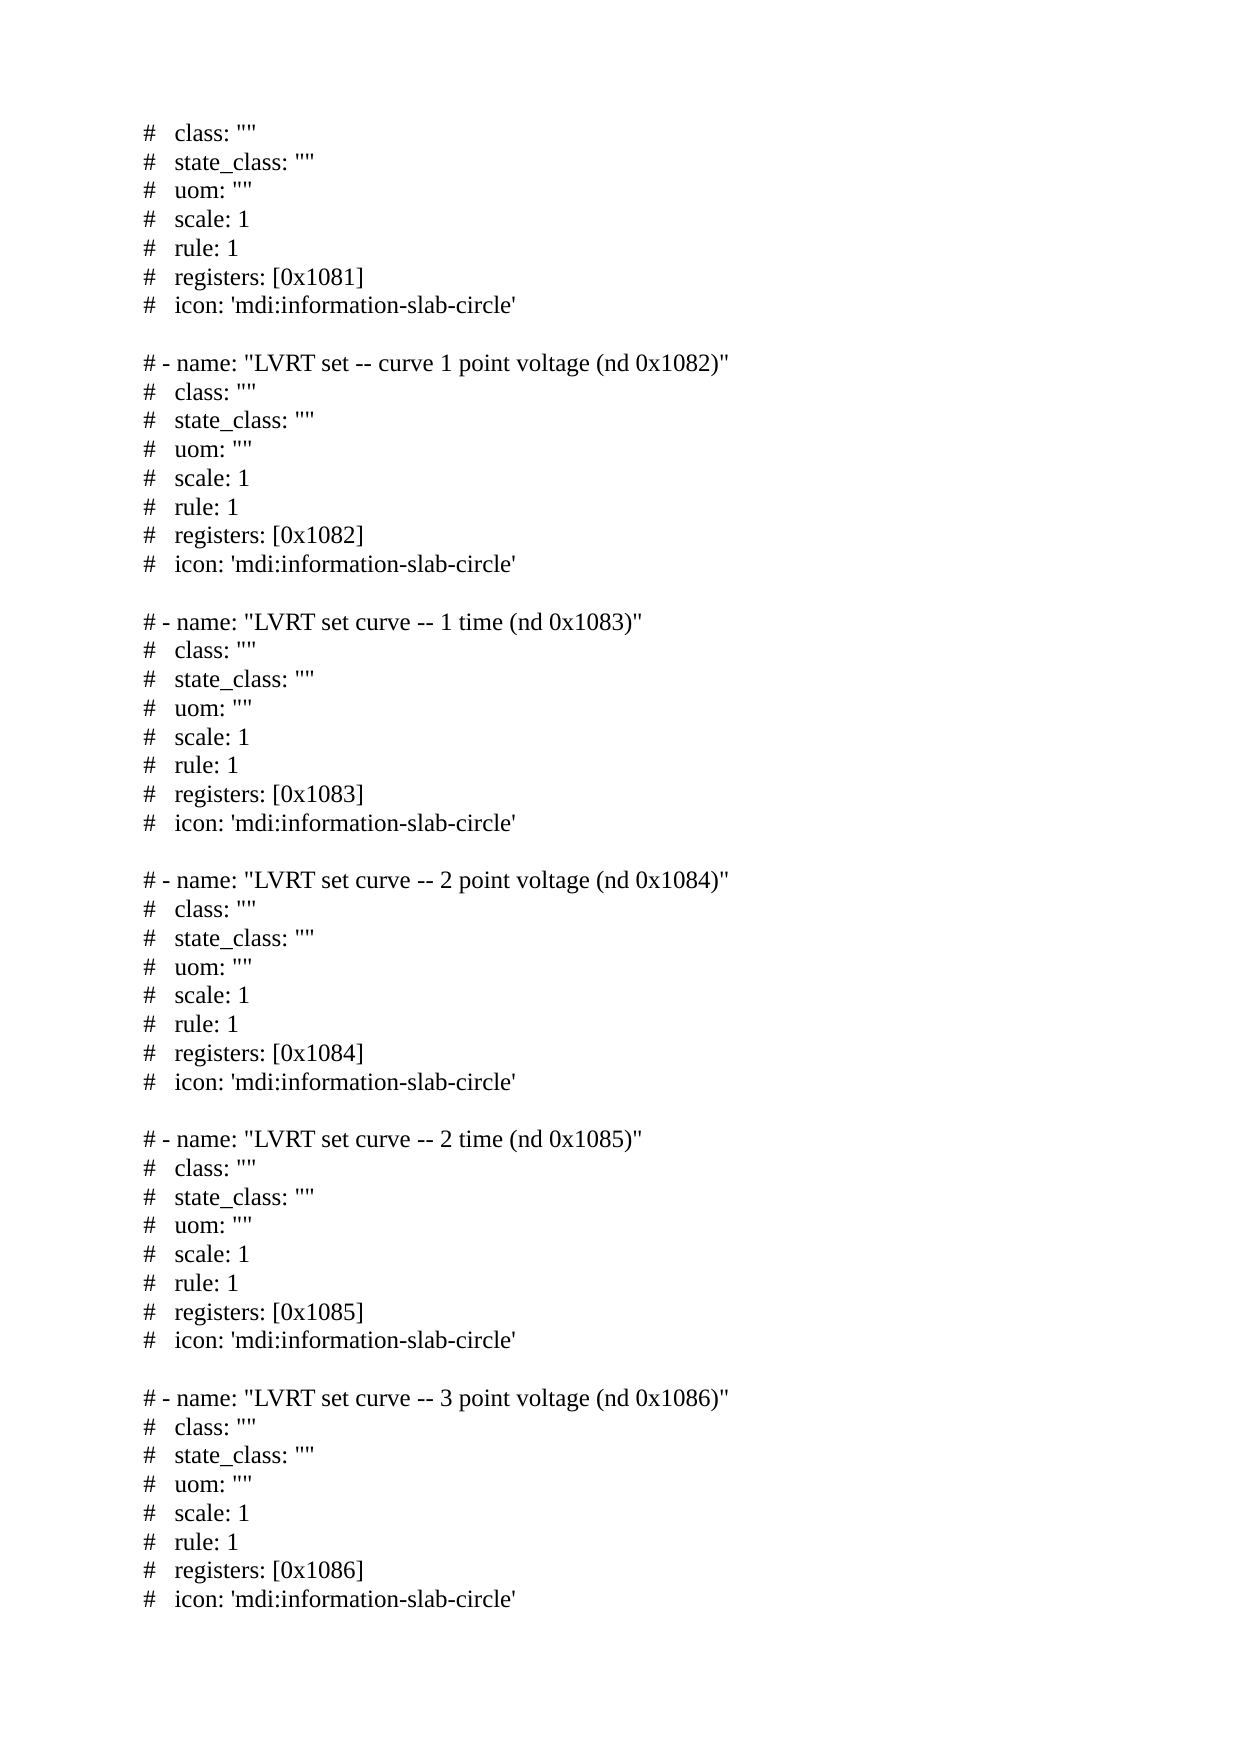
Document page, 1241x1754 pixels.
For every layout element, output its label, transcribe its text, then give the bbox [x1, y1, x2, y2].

text # icon: 'mdi:information-slab-circle' [118, 1584, 1122, 1613]
text # uom: "" [118, 434, 1122, 463]
text # registers: [0x1086] [118, 1556, 1122, 1584]
text # icon: 'mdi:information-slab-circle' [118, 808, 1122, 837]
text # uom: "" [118, 693, 1122, 722]
text # - name: "LVRT set curve -- 1 time (nd 0x1083)" [118, 607, 1122, 636]
text # rule: 1 [118, 1268, 1122, 1297]
text # uom: "" [118, 1469, 1122, 1498]
text # registers: [0x1082] [118, 521, 1122, 549]
text # scale: 1 [118, 981, 1122, 1009]
text # registers: [0x1081] [118, 262, 1122, 291]
text # uom: "" [118, 952, 1122, 981]
text # rule: 1 [118, 751, 1122, 779]
text # uom: "" [118, 1211, 1122, 1239]
text # uom: "" [118, 176, 1122, 204]
text # scale: 1 [118, 463, 1122, 492]
text # rule: 1 [118, 492, 1122, 521]
text # rule: 1 [118, 1527, 1122, 1556]
text # icon: 'mdi:information-slab-circle' [118, 291, 1122, 319]
text # - name: "LVRT set curve -- 3 point voltage (nd 0x1086)" [118, 1383, 1122, 1412]
text # rule: 1 [118, 233, 1122, 262]
text # class: "" [118, 894, 1122, 923]
text # registers: [0x1083] [118, 779, 1122, 808]
text # icon: 'mdi:information-slab-circle' [118, 1326, 1122, 1354]
text # state_class: "" [118, 1182, 1122, 1211]
text # state_class: "" [118, 664, 1122, 693]
text # class: "" [118, 1412, 1122, 1441]
text # scale: 1 [118, 722, 1122, 751]
text # scale: 1 [118, 1498, 1122, 1527]
text # registers: [0x1084] [118, 1038, 1122, 1067]
text # scale: 1 [118, 204, 1122, 233]
text # state_class: "" [118, 923, 1122, 952]
text # rule: 1 [118, 1009, 1122, 1038]
text # - name: "LVRT set curve -- 2 point voltage (nd 0x1084)" [118, 866, 1122, 894]
text # class: "" [118, 636, 1122, 664]
text # registers: [0x1085] [118, 1297, 1122, 1326]
text # icon: 'mdi:information-slab-circle' [118, 549, 1122, 578]
text # state_class: "" [118, 406, 1122, 434]
text # class: "" [118, 1153, 1122, 1182]
text # class: "" [118, 118, 1122, 147]
text # - name: "LVRT set curve -- 2 time (nd 0x1085)" [118, 1124, 1122, 1153]
text # - name: "LVRT set -- curve 1 point voltage (nd 0x1082)" [118, 348, 1122, 377]
text # state_class: "" [118, 1441, 1122, 1469]
text # icon: 'mdi:information-slab-circle' [118, 1067, 1122, 1096]
text # class: "" [118, 377, 1122, 406]
text # scale: 1 [118, 1239, 1122, 1268]
text # state_class: "" [118, 147, 1122, 176]
